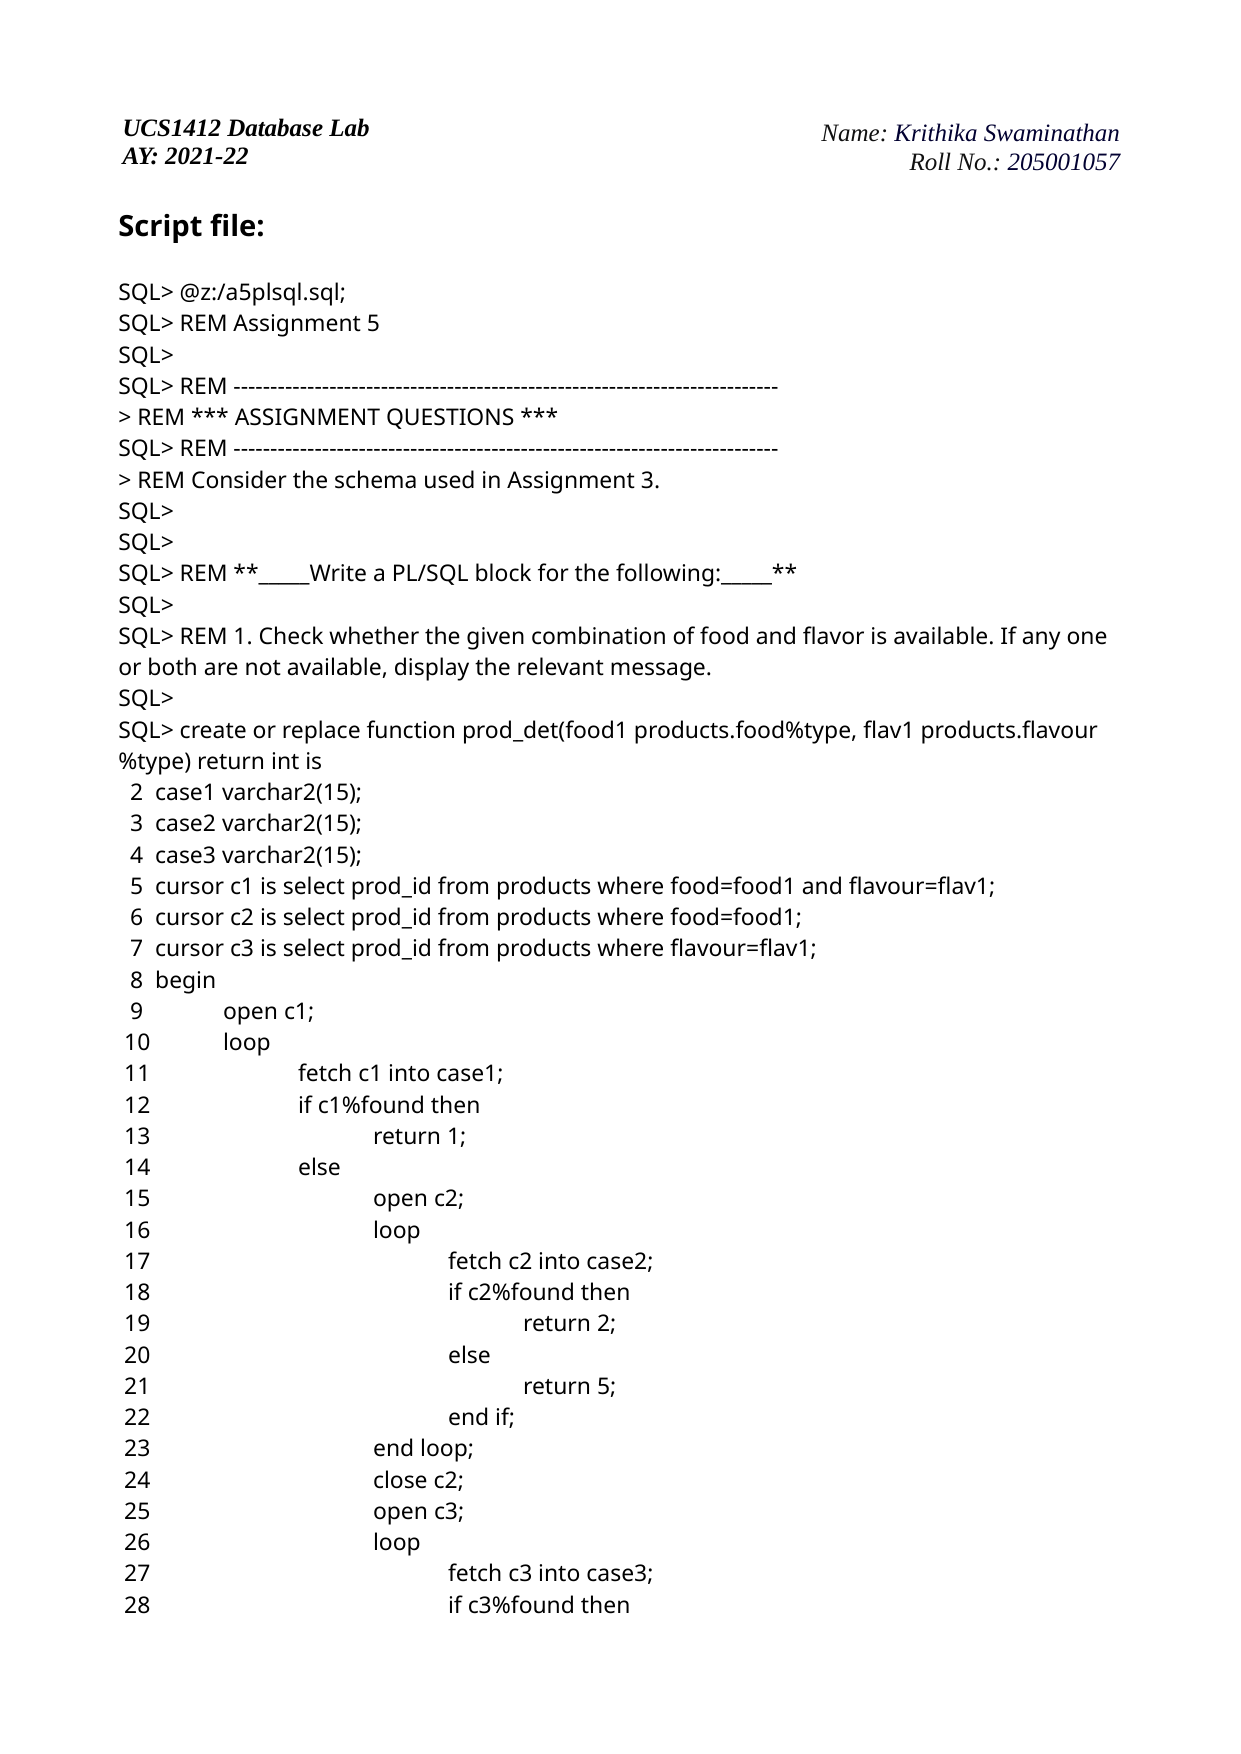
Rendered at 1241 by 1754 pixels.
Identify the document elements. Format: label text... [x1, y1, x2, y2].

text 5 cursor c1 is select prod_id from products where food=food1 and flavour=flav1; [118, 870, 1122, 901]
text 12 if c1%found then [118, 1088, 1122, 1120]
text SQL> create or replace function prod_det(food1 products.food%type, flav1 products.flavour%type) return int is [118, 713, 1122, 776]
text SQL> [118, 338, 1122, 370]
text SQL> @z:/a5plsql.sql; [118, 276, 1122, 307]
text 28 if c3%found then [118, 1588, 1122, 1620]
text 16 loop [118, 1213, 1122, 1245]
text 26 loop [118, 1526, 1122, 1557]
text 24 close c2; [118, 1463, 1122, 1495]
text SQL> [118, 682, 1122, 713]
text 19 return 2; [118, 1307, 1122, 1338]
text 7 cursor c3 is select prod_id from products where flavour=flav1; [118, 932, 1122, 963]
text 23 end loop; [118, 1432, 1122, 1463]
text 11 fetch c1 into case1; [118, 1057, 1122, 1088]
text 13 return 1; [118, 1120, 1122, 1151]
text 8 begin [118, 963, 1122, 995]
text 10 loop [118, 1026, 1122, 1057]
text 27 fetch c3 into case3; [118, 1557, 1122, 1588]
text > REM *** ASSIGNMENT QUESTIONS *** [118, 401, 1122, 432]
text SQL> REM 1. Check whether the given combination of food and flavor is available. If any one or both are not available, display the relevant message. [118, 620, 1122, 682]
text 25 open c3; [118, 1495, 1122, 1526]
text SQL> [118, 526, 1122, 557]
text SQL> REM **_____Write a PL/SQL block for the following:_____** [118, 557, 1122, 588]
text SQL> REM -------------------------------------------------------------------------- [118, 432, 1122, 463]
text 3 case2 varchar2(15); [118, 807, 1122, 838]
text SQL> REM -------------------------------------------------------------------------- [118, 370, 1122, 401]
text 6 cursor c2 is select prod_id from products where food=food1; [118, 901, 1122, 932]
text SQL> REM Assignment 5 [118, 307, 1122, 338]
text 15 open c2; [118, 1182, 1122, 1213]
text 14 else [118, 1151, 1122, 1182]
text 18 if c2%found then [118, 1276, 1122, 1307]
text 20 else [118, 1338, 1122, 1370]
text 21 return 5; [118, 1370, 1122, 1401]
text 2 case1 varchar2(15); [118, 776, 1122, 807]
text SQL> [118, 495, 1122, 526]
text 9 open c1; [118, 995, 1122, 1026]
text 22 end if; [118, 1401, 1122, 1432]
text > REM Consider the schema used in Assignment 3. [118, 463, 1122, 495]
text SQL> [118, 588, 1122, 620]
text 4 case3 varchar2(15); [118, 838, 1122, 870]
text 17 fetch c2 into case2; [118, 1245, 1122, 1276]
text Script file: [118, 205, 1122, 245]
